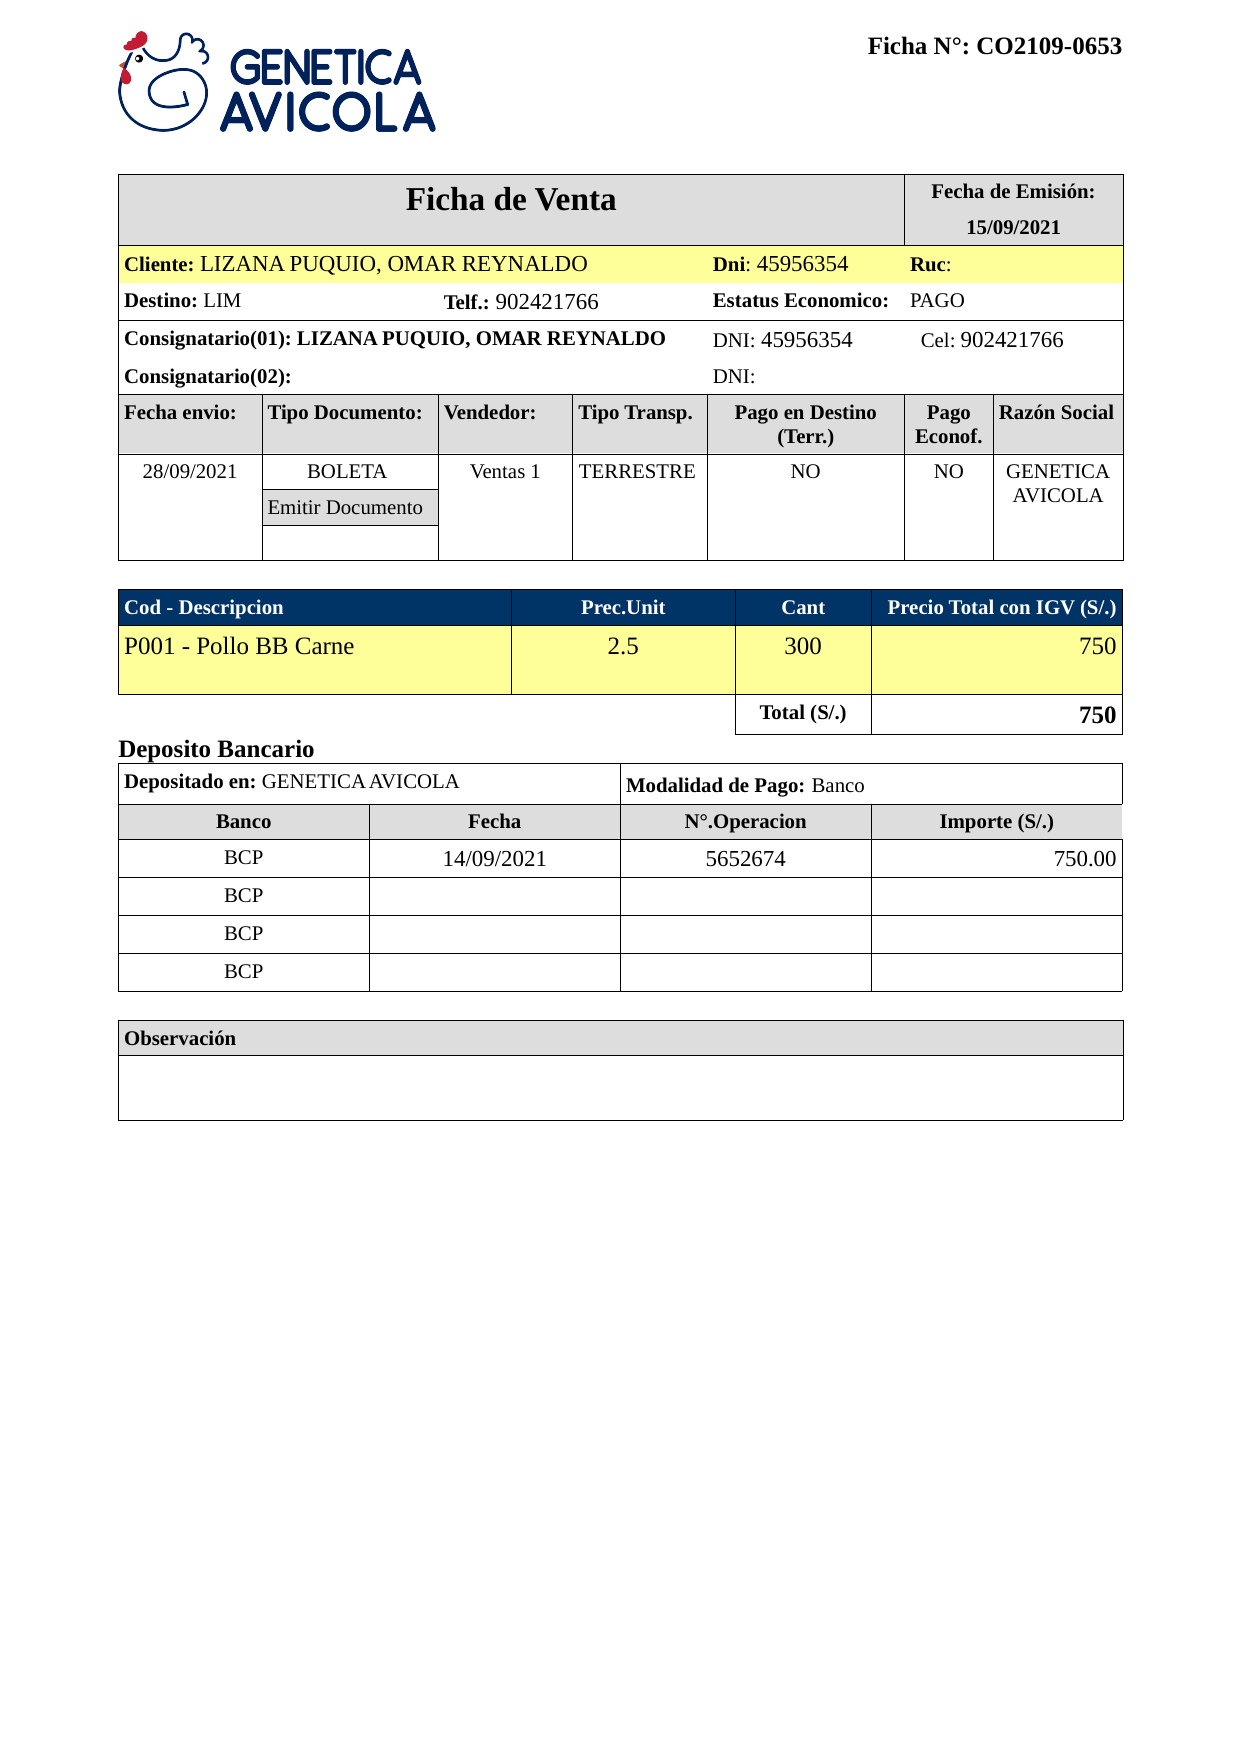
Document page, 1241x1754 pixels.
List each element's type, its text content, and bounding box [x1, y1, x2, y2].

table_cell TERRESTRE [573, 455, 707, 560]
table_cell Destino: LIM [119, 283, 438, 320]
table_cell Ruc: [904, 246, 1123, 283]
table_cell [621, 954, 871, 991]
table_header Cant [736, 590, 871, 625]
table_cell Razón Social [994, 395, 1123, 453]
table_cell Tipo Documento: [263, 395, 438, 453]
table_cell [621, 916, 871, 953]
table_cell NO [708, 455, 904, 560]
table_cell [370, 954, 620, 991]
table_cell BCP [119, 916, 369, 953]
table_cell Emitir Documento [263, 490, 438, 525]
table_cell NO [905, 455, 993, 560]
table_cell [511, 695, 735, 734]
table_cell Vendedor: [439, 395, 572, 453]
table_cell N°.Operacion [621, 805, 871, 839]
table_cell [118, 695, 511, 734]
table_cell Importe (S/.) [872, 805, 1122, 839]
table_cell [621, 878, 871, 915]
table_cell [872, 954, 1122, 991]
table_header Prec.Unit [512, 590, 735, 625]
table_cell Estatus Economico: [707, 283, 904, 320]
table_cell 14/09/2021 [370, 840, 620, 877]
table_cell 750.00 [872, 840, 1122, 877]
table_cell GENETICA AVICOLA [994, 455, 1123, 560]
table_cell Telf.: 902421766 [438, 283, 707, 320]
table_cell 15/09/2021 [905, 209, 1123, 245]
table_header Cod - Descripcion [119, 590, 511, 625]
table_cell BCP [119, 954, 369, 991]
picture [118, 31, 436, 132]
table_cell 2.5 [512, 626, 735, 694]
table_cell Fecha [370, 805, 620, 839]
table_cell [263, 526, 438, 560]
table_cell PAGO [904, 283, 1123, 320]
table_cell [370, 878, 620, 915]
text Deposito Bancario [118, 734, 1122, 763]
table_cell Consignatario(02): [119, 358, 707, 394]
table_cell 300 [736, 626, 871, 694]
table_header Ficha de Venta [119, 175, 904, 245]
table_cell P001 - Pollo BB Carne [119, 626, 511, 694]
table_cell 5652674 [621, 840, 871, 877]
table_cell Banco [119, 805, 369, 839]
table_cell Total (S/.) [736, 695, 871, 734]
table_header Observación [119, 1021, 1123, 1055]
table_cell Cliente: LIZANA PUQUIO, OMAR REYNALDO [119, 246, 707, 283]
table_cell Pago en Destino (Terr.) [708, 395, 904, 453]
table_cell 750 [872, 695, 1122, 734]
table_cell Ventas 1 [439, 455, 572, 560]
table_cell DNI: 45956354 [707, 321, 915, 358]
table_cell DNI: [707, 358, 1123, 394]
table_cell [872, 878, 1122, 915]
table_cell Pago Econof. [905, 395, 993, 453]
table_header Precio Total con IGV (S/.) [872, 590, 1122, 625]
table_cell BCP [119, 878, 369, 915]
table_header Modalidad de Pago: Banco [621, 764, 1122, 803]
table_cell BOLETA [263, 455, 438, 489]
table_cell [872, 916, 1122, 953]
table_cell [119, 1056, 1123, 1119]
table_cell Consignatario(01): LIZANA PUQUIO, OMAR REYNALDO [119, 321, 707, 358]
table_header Fecha de Emisión: [905, 175, 1123, 209]
table_cell BCP [119, 840, 369, 877]
table_cell Fecha envio: [119, 395, 262, 453]
table_cell Cel: 902421766 [915, 321, 1123, 358]
table_cell [370, 916, 620, 953]
table_cell Tipo Transp. [573, 395, 707, 453]
table_cell 28/09/2021 [119, 455, 262, 560]
table_cell Dni: 45956354 [707, 246, 904, 283]
table_cell 750 [872, 626, 1122, 694]
table_header Depositado en: GENETICA AVICOLA [119, 764, 620, 803]
